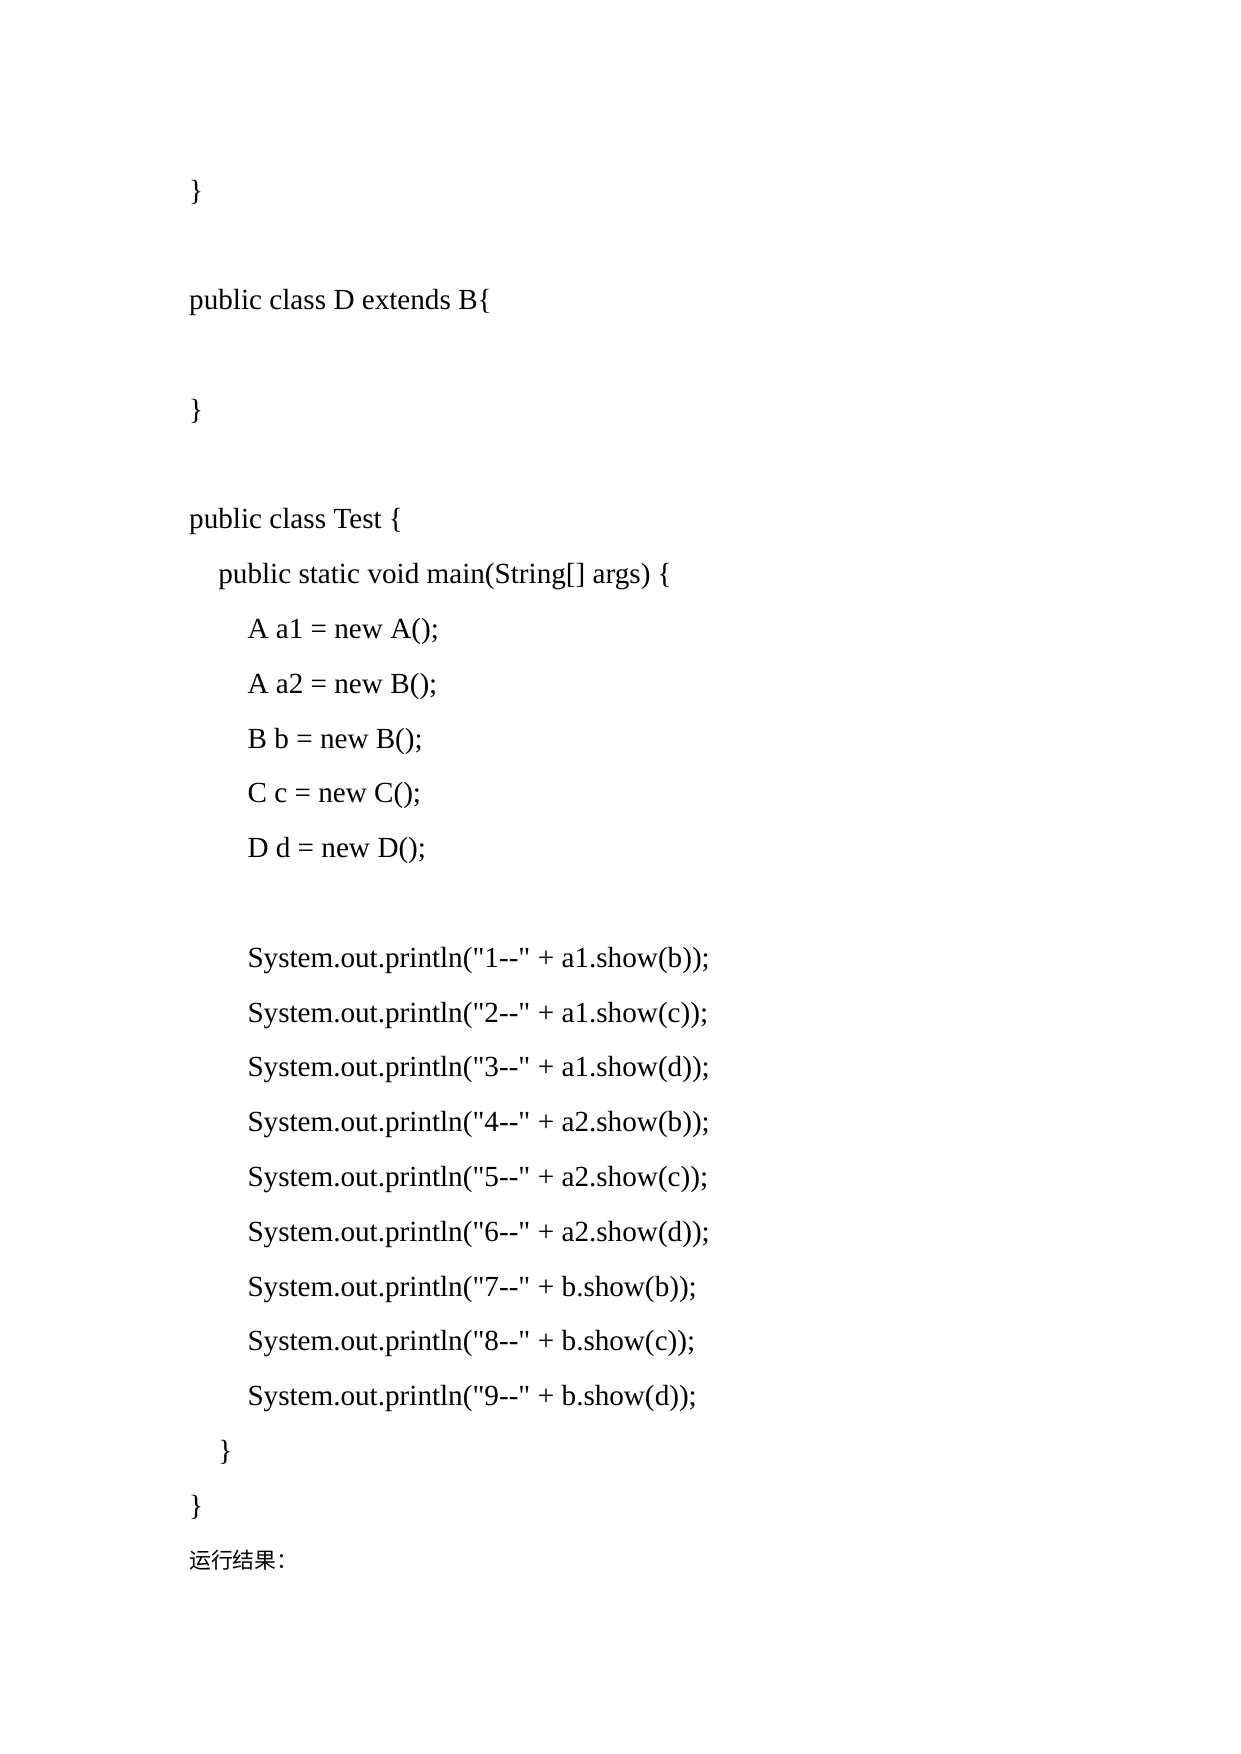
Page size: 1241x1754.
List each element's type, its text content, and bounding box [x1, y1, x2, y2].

text A a1 = new A(); [118, 611, 1122, 645]
text } [118, 173, 1122, 206]
text 运行结果： [118, 1543, 1122, 1574]
text System.out.println("6--" + a2.show(d)); [118, 1214, 1122, 1247]
text public class Test { [118, 502, 1122, 535]
text System.out.println("4--" + a2.show(b)); [118, 1104, 1122, 1138]
text System.out.println("3--" + a1.show(d)); [118, 1049, 1122, 1083]
text System.out.println("7--" + b.show(b)); [118, 1269, 1122, 1302]
text public class D extends B{ [118, 282, 1122, 316]
text System.out.println("5--" + a2.show(c)); [118, 1159, 1122, 1193]
text A a2 = new B(); [118, 666, 1122, 699]
text D d = new D(); [118, 830, 1122, 864]
text System.out.println("2--" + a1.show(c)); [118, 995, 1122, 1028]
text System.out.println("8--" + b.show(c)); [118, 1323, 1122, 1357]
text System.out.println("9--" + b.show(d)); [118, 1378, 1122, 1412]
text } [118, 1433, 1122, 1467]
text } [118, 392, 1122, 426]
text B b = new B(); [118, 721, 1122, 754]
text C c = new C(); [118, 776, 1122, 809]
text } [118, 1488, 1122, 1521]
text System.out.println("1--" + a1.show(b)); [118, 940, 1122, 973]
text public static void main(String[] args) { [118, 556, 1122, 590]
